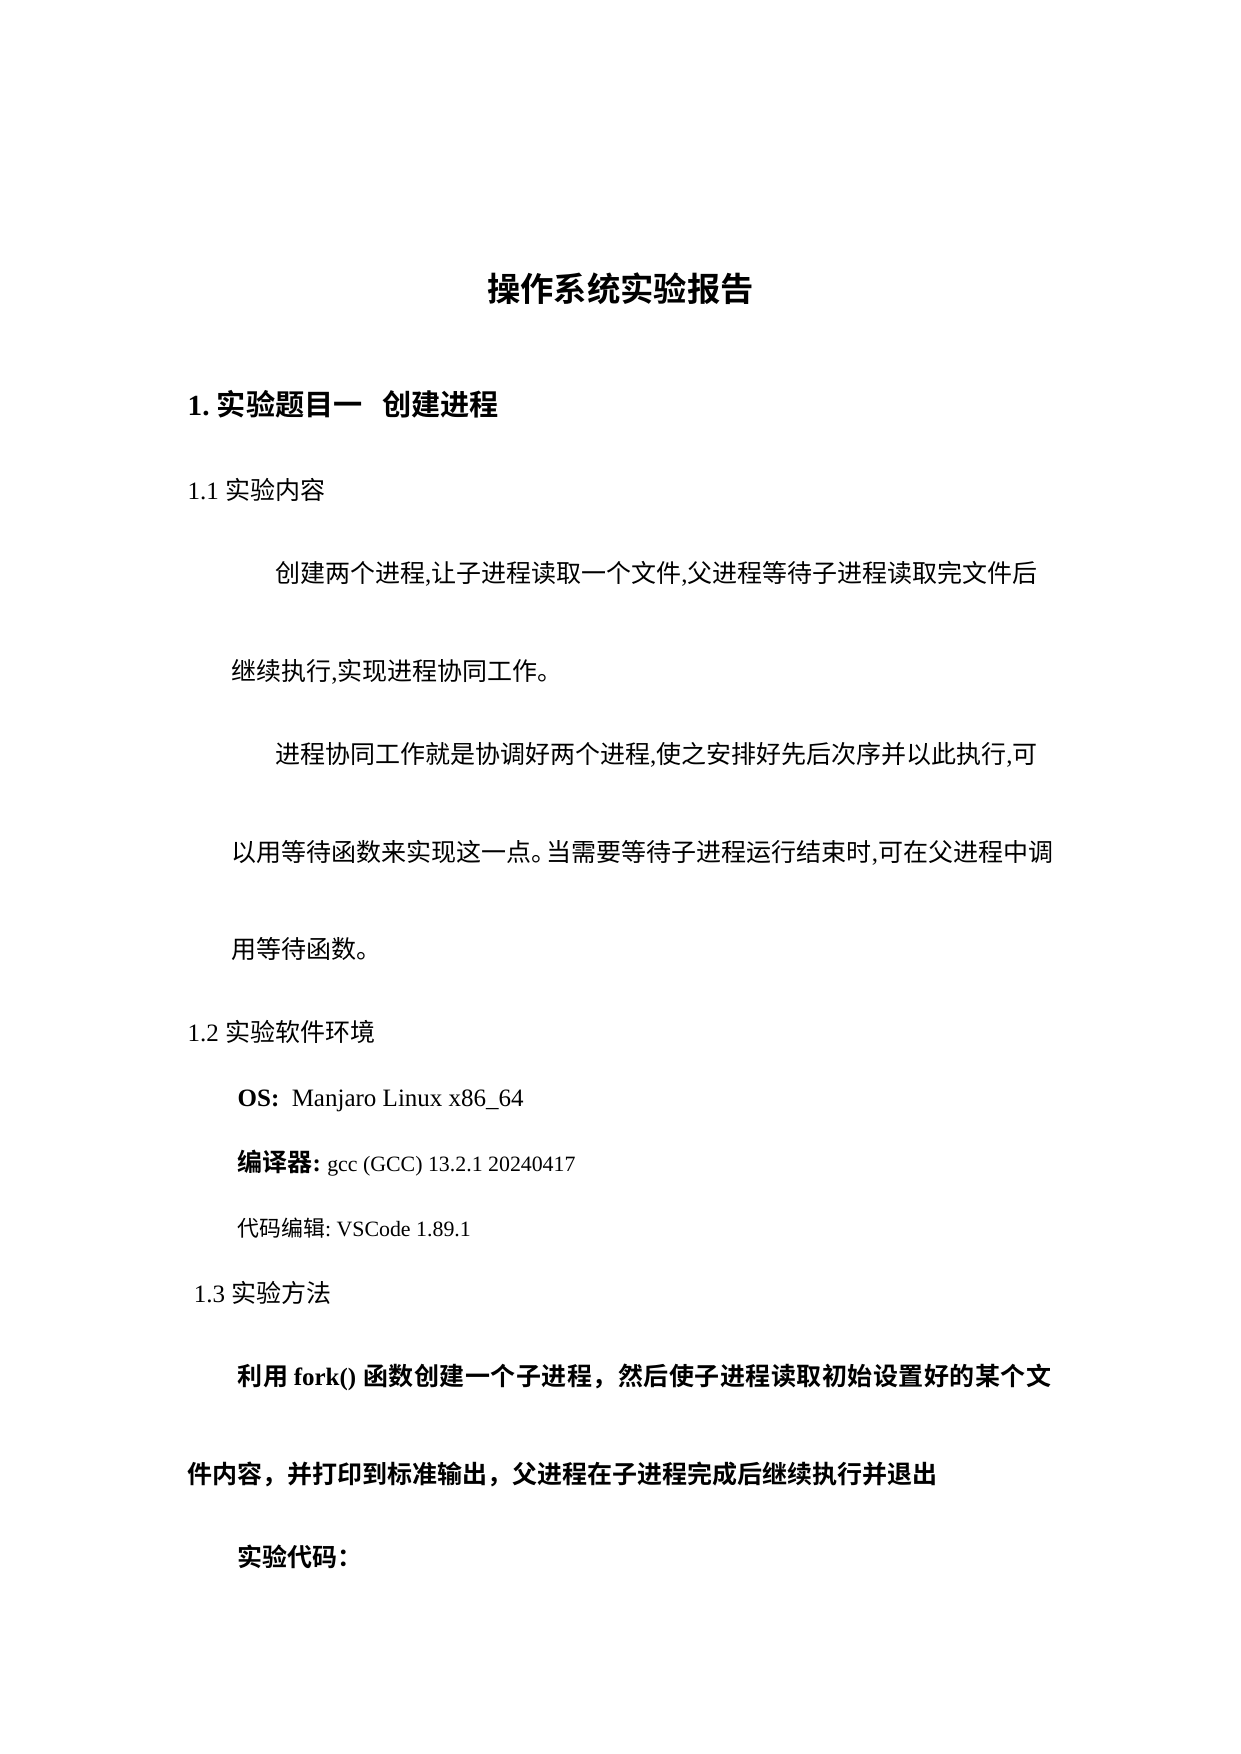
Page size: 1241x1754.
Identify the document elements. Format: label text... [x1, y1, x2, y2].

subtitle 1. 实验题目一 创建进程 [187, 370, 1053, 435]
text 实验代码： [187, 1523, 1053, 1588]
subtitle 进程协同工作就是协调好两个进程,使之安排好先后次序并以此执行,可 以用等待函数来实现这一点。当需要等待子进程运行结束时,可在父进程中调 用等待函数。 [187, 720, 1053, 980]
text 代码编辑: VSCode 1.89.1 [187, 1211, 1053, 1243]
subtitle 1.3 实验方法 [187, 1259, 1053, 1324]
subtitle 1.2 实验软件环境 [187, 998, 1053, 1063]
subtitle 操作系统实验报告 [187, 254, 1053, 319]
text 编译器: gcc (GCC) 13.2.1 20240417 [187, 1128, 1053, 1193]
text OS: Manjaro Linux x86_64 [187, 1081, 1053, 1114]
text 利用fork() 函数创建一个子进程，然后使子进程读取初始设置好的某个文件内容，并打印到标准输出，父进程在子进程完成后继续执行并退出 [187, 1342, 1053, 1505]
subtitle 1.1 实验内容 [187, 456, 1053, 521]
subtitle 创建两个进程,让子进程读取一个文件,父进程等待子进程读取完文件后 继续执行,实现进程协同工作。 [187, 539, 1053, 702]
